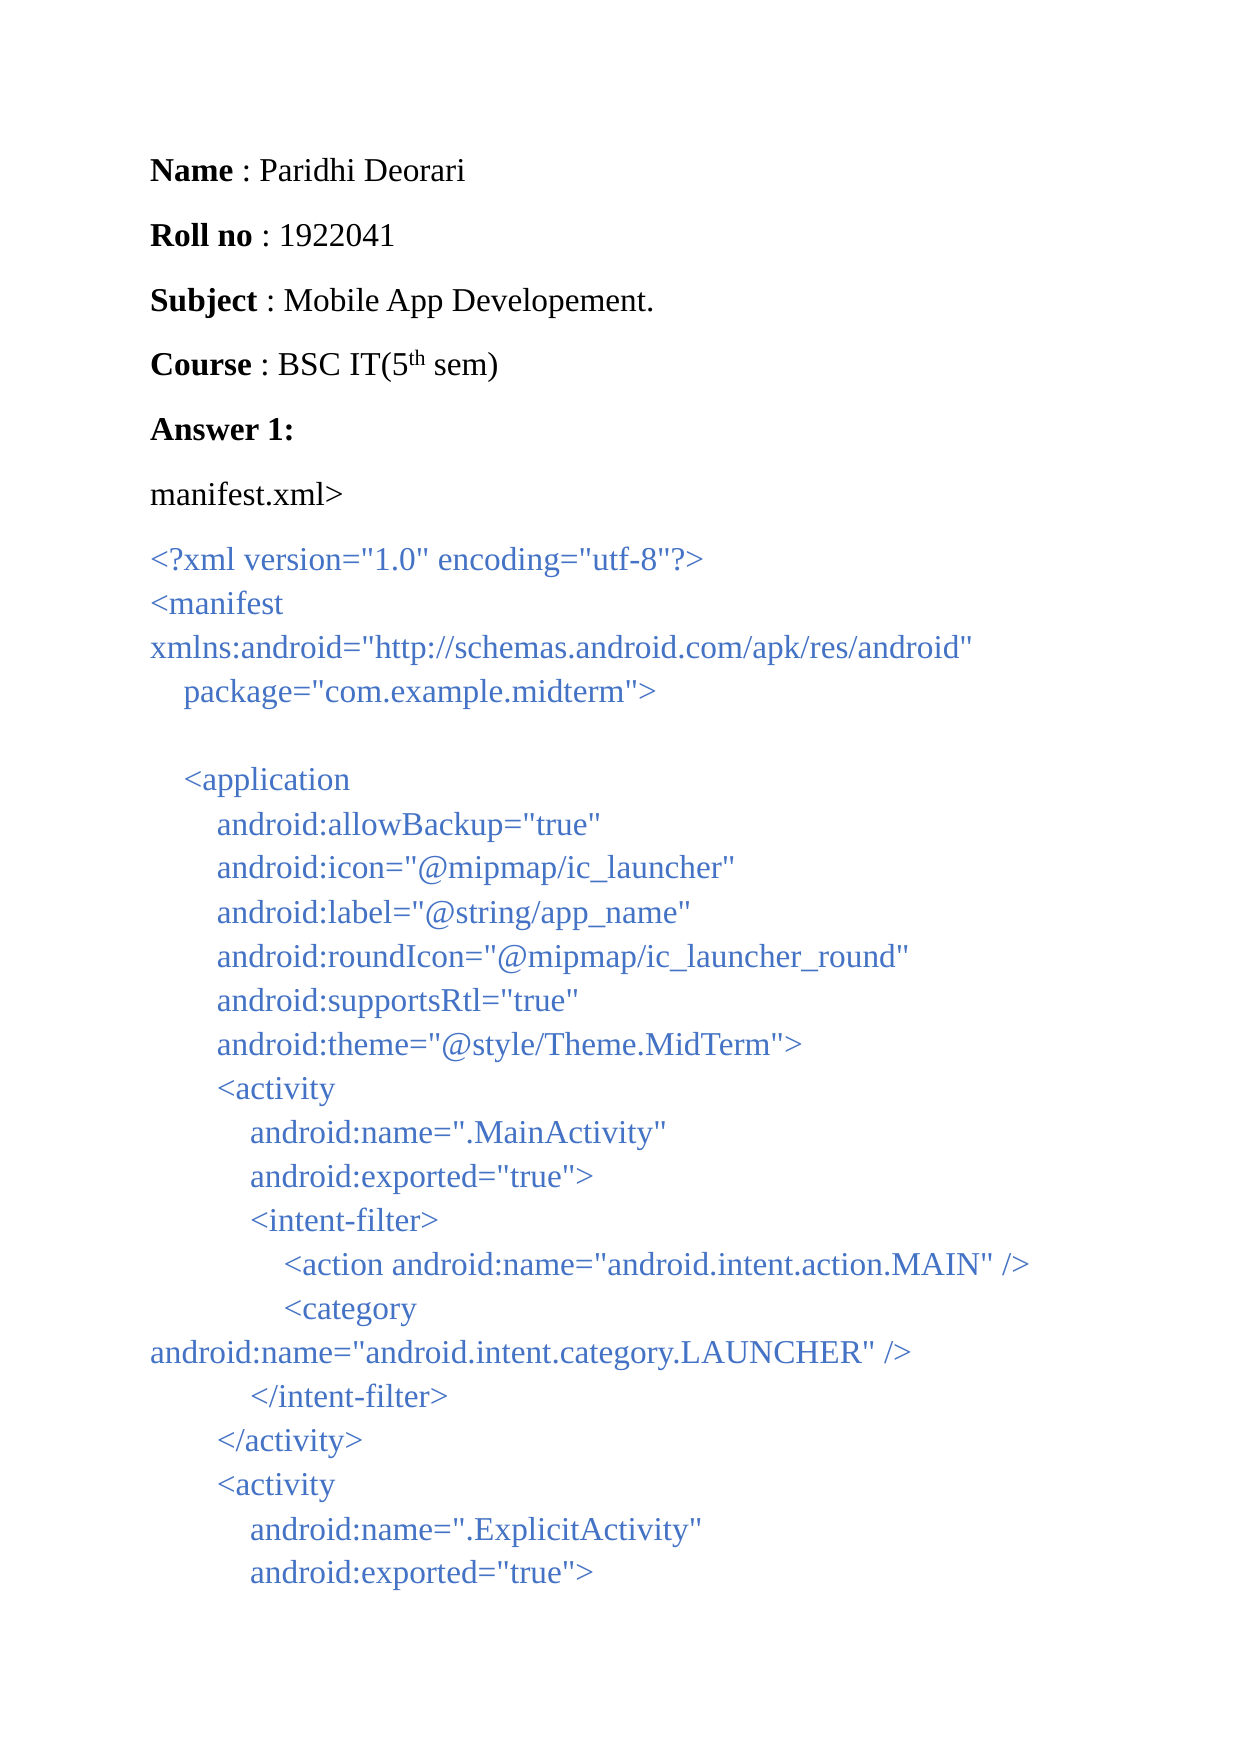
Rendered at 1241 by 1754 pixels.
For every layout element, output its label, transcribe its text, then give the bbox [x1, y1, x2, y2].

text Name : Paridhi Deorari [150, 150, 1090, 188]
text Roll no : 1922041 [150, 215, 1090, 253]
text manifest.xml> [150, 474, 1090, 513]
text <?xml version="1.0" encoding="utf-8"?> <manifest xmlns:android="http://schemas.android.com/apk/res/android" package="com.example.midterm"> <application android:allowBackup="true" android:icon="@mipmap/ic_launcher" android:label="@string/app_name" android:roundIcon="@mipmap/ic_launcher_round" android:supportsRtl="true" android:theme="@style/Theme.MidTerm"> <activity android:name=".MainActivity" android:exported="true"> <intent-filter> <action android:name="android.intent.action.MAIN" /> <category android:name="android.intent.category.LAUNCHER" /> </intent-filter> </activity> <activity android:name=".ExplicitActivity" android:exported="true"> [150, 539, 1090, 1591]
text Answer 1: [150, 409, 1090, 448]
text Course : BSC IT(5th sem) [150, 345, 1090, 383]
text Subject : Mobile App Developement. [150, 280, 1090, 318]
